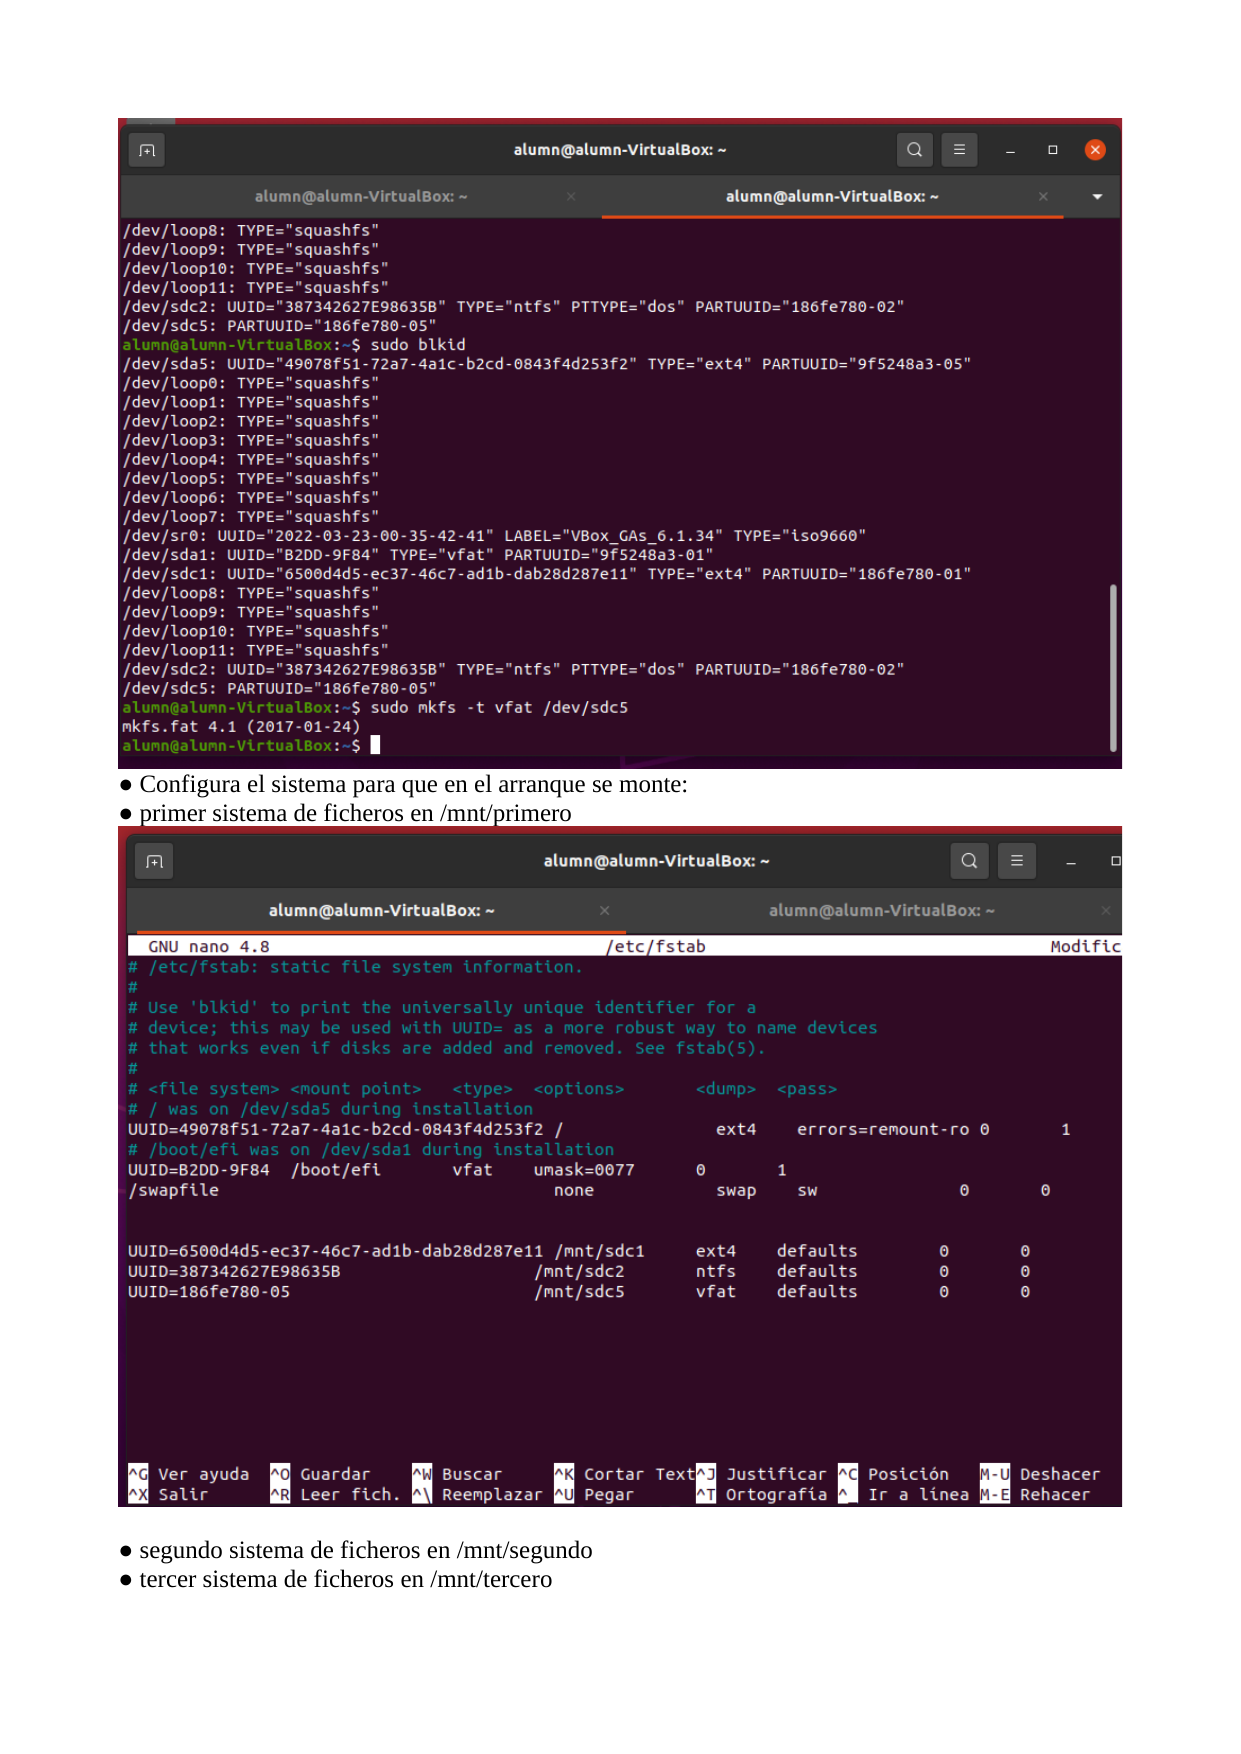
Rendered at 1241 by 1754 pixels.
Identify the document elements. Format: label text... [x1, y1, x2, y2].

text ● segundo sistema de ficheros en /mnt/segundo [118, 1535, 1122, 1564]
picture [118, 118, 1123, 769]
text ● tercer sistema de ficheros en /mnt/tercero [118, 1564, 1122, 1592]
text ● Configura el sistema para que en el arranque se monte: [118, 769, 1122, 798]
picture [118, 826, 1123, 1507]
text ● primer sistema de ficheros en /mnt/primero [118, 798, 1122, 826]
